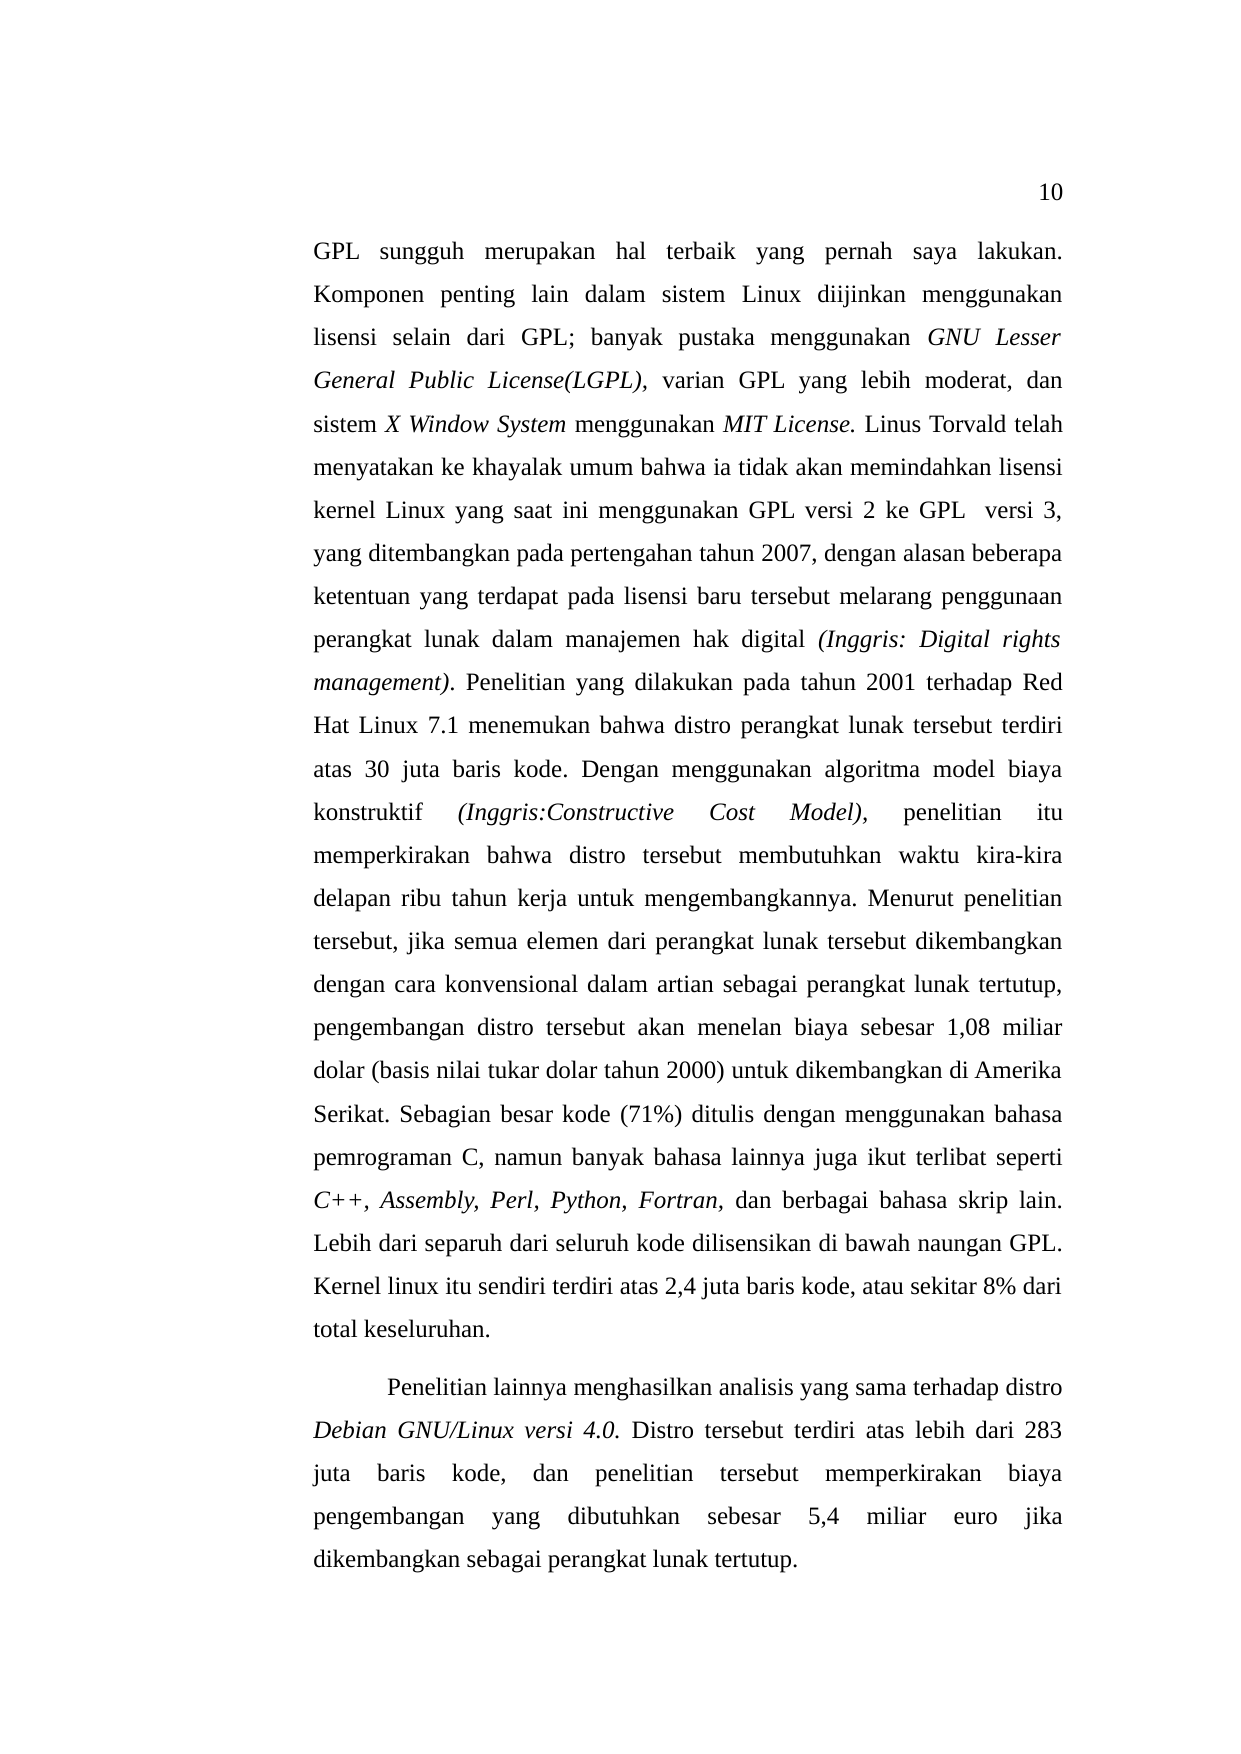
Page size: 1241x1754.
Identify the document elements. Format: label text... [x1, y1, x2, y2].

text Penelitian lainnya menghasilkan analisis yang sama terhadap distro Debian GNU/Linux versi 4.0. Distro tersebut terdiri atas lebih dari 283 juta baris kode, dan penelitian tersebut memperkirakan biaya pengembangan yang dibutuhkan sebesar 5,4 miliar euro jika dikembangkan sebagai perangkat lunak tertutup. [313, 1372, 1063, 1573]
text GPL sungguh merupakan hal terbaik yang pernah saya lakukan. Komponen penting lain dalam sistem Linux diijinkan menggunakan lisensi selain dari GPL; banyak pustaka menggunakan GNU Lesser General Public License(LGPL), varian GPL yang lebih moderat, dan sistem X Window System menggunakan MIT License. Linus Torvald telah menyatakan ke khayalak umum bahwa ia tidak akan memindahkan lisensi kernel Linux yang saat ini menggunakan GPL versi 2 ke GPL versi 3, yang ditembangkan pada pertengahan tahun 2007, dengan alasan beberapa ketentuan yang terdapat pada lisensi baru tersebut melarang penggunaan perangkat lunak dalam manajemen hak digital (Inggris: Digital rights management). Penelitian yang dilakukan pada tahun 2001 terhadap Red Hat Linux 7.1 menemukan bahwa distro perangkat lunak tersebut terdiri atas 30 juta baris kode. Dengan menggunakan algoritma model biaya konstruktif (Inggris:Constructive Cost Model), penelitian itu memperkirakan bahwa distro tersebut membutuhkan waktu kira-kira delapan ribu tahun kerja untuk mengembangkannya. Menurut penelitian tersebut, jika semua elemen dari perangkat lunak tersebut dikembangkan dengan cara konvensional dalam artian sebagai perangkat lunak tertutup, pengembangan distro tersebut akan menelan biaya sebesar 1,08 miliar dolar (basis nilai tukar dolar tahun 2000) untuk dikembangkan di Amerika Serikat. Sebagian besar kode (71%) ditulis dengan menggunakan bahasa pemrograman C, namun banyak bahasa lainnya juga ikut terlibat seperti C++, Assembly, Perl, Python, Fortran, dan berbagai bahasa skrip lain. Lebih dari separuh dari seluruh kode dilisensikan di bawah naungan GPL. Kernel linux itu sendiri terdiri atas 2,4 juta baris kode, atau sekitar 8% dari total keseluruhan. [313, 236, 1063, 1343]
